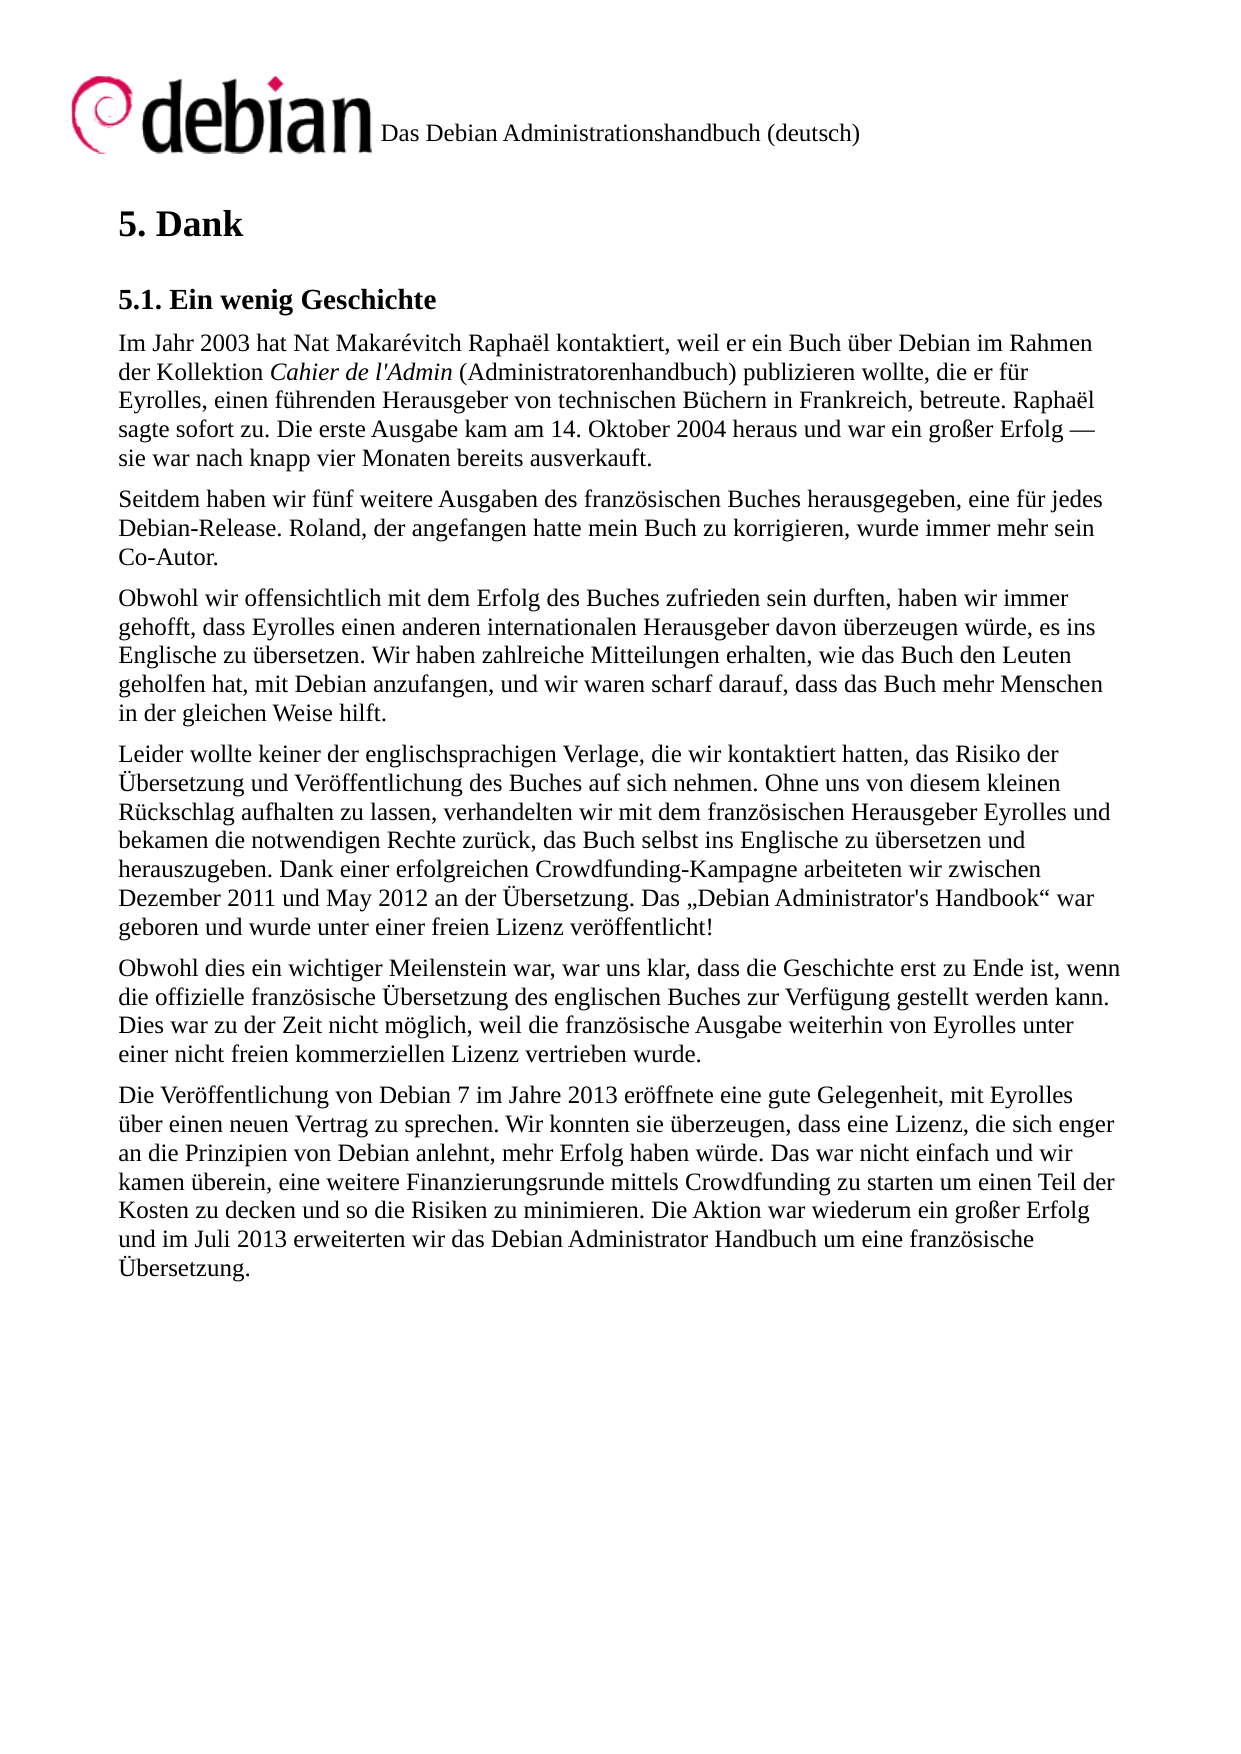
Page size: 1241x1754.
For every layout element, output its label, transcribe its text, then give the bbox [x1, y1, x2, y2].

text Leider wollte keiner der englischsprachigen Verlage, die wir kontaktiert hatten, das Risiko der Übersetzung und Veröffentlichung des Buches auf sich nehmen. Ohne uns von diesem kleinen Rückschlag aufhalten zu lassen, verhandelten wir mit dem französischen Herausgeber Eyrolles und bekamen die notwendigen Rechte zurück, das Buch selbst ins Englische zu übersetzen und herauszugeben. Dank einer erfolgreichen Crowdfunding-Kampagne arbeiteten wir zwischen Dezember 2011 und May 2012 an der Übersetzung. Das „Debian Administrator's Handbook“ war geboren und wurde unter einer freien Lizenz veröffentlicht! [118, 739, 1122, 941]
text Obwohl wir offensichtlich mit dem Erfolg des Buches zufrieden sein durften, haben wir immer gehofft, dass Eyrolles einen anderen internationalen Herausgeber davon überzeugen würde, es ins Englische zu übersetzen. Wir haben zahlreiche Mitteilungen erhalten, wie das Buch den Leuten geholfen hat, mit Debian anzufangen, und wir waren scharf darauf, dass das Buch mehr Menschen in der gleichen Weise hilft. [118, 583, 1122, 727]
text Seitdem haben wir fünf weitere Ausgaben des französischen Buches herausgegeben, eine für jedes Debian-Release. Roland, der angefangen hatte mein Buch zu korrigieren, wurde immer mehr sein Co-Autor. [118, 484, 1122, 571]
picture [71, 76, 372, 154]
subtitle 5.1. Ein wenig Geschichte [118, 282, 1122, 316]
subtitle 5. Dank [118, 201, 1122, 244]
text Im Jahr 2003 hat Nat Makarévitch Raphaël kontaktiert, weil er ein Buch über Debian im Rahmen der Kollektion Cahier de l'Admin (Administratorenhandbuch) publizieren wollte, die er für Eyrolles, einen führenden Herausgeber von technischen Büchern in Frankreich, betreute. Raphaël sagte sofort zu. Die erste Ausgabe kam am 14. Oktober 2004 heraus und war ein großer Erfolg — sie war nach knapp vier Monaten bereits ausverkauft. [118, 328, 1122, 472]
text Obwohl dies ein wichtiger Meilenstein war, war uns klar, dass die Geschichte erst zu Ende ist, wenn die offizielle französische Übersetzung des englischen Buches zur Verfügung gestellt werden kann. Dies war zu der Zeit nicht möglich, weil die französische Ausgabe weiterhin von Eyrolles unter einer nicht freien kommerziellen Lizenz vertrieben wurde. [118, 953, 1122, 1068]
text Die Veröffentlichung von Debian 7 im Jahre 2013 eröffnete eine gute Gelegenheit, mit Eyrolles über einen neuen Vertrag zu sprechen. Wir konnten sie überzeugen, dass eine Lizenz, die sich enger an die Prinzipien von Debian anlehnt, mehr Erfolg haben würde. Das war nicht einfach und wir kamen überein, eine weitere Finanzierungsrunde mittels Crowdfunding zu starten um einen Teil der Kosten zu decken und so die Risiken zu minimieren. Die Aktion war wiederum ein großer Erfolg und im Juli 2013 erweiterten wir das Debian Administrator Handbuch um eine französische Übersetzung. [118, 1081, 1122, 1282]
